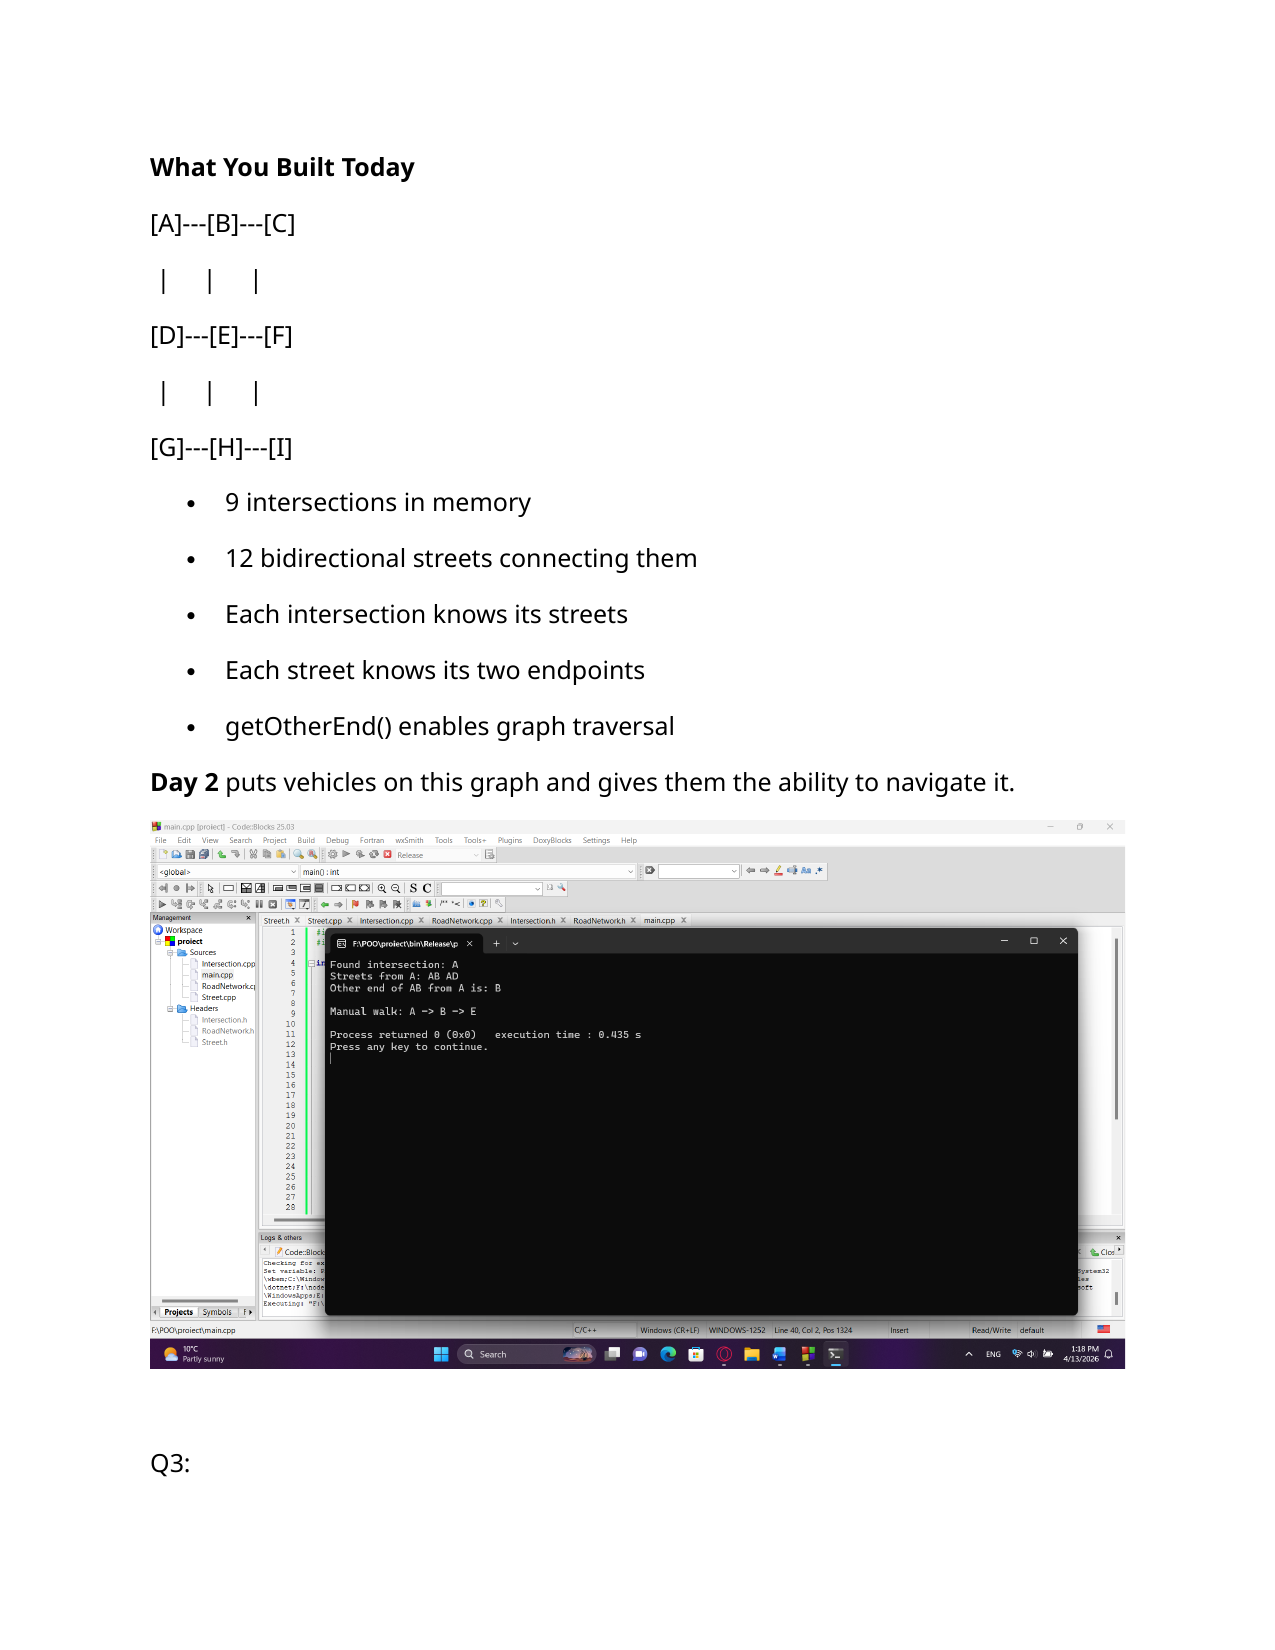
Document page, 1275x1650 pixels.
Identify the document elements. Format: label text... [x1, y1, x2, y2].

list getOtherEnd() enables graph traversal [187, 708, 1125, 742]
text [A]---[B]---[C] [150, 206, 1125, 240]
text Day 2 puts vehicles on this graph and gives them the ability to navigate it. [150, 764, 1125, 798]
list 12 bidirectional streets connecting them [187, 541, 1125, 575]
text | | | [150, 373, 1125, 407]
list 9 intersections in memory [187, 485, 1125, 519]
text Q3: [150, 1446, 1125, 1480]
list Each street knows its two endpoints [187, 652, 1125, 687]
list Each intersection knows its streets [187, 597, 1125, 631]
text | | | [150, 262, 1125, 296]
text [G]---[H]---[I] [150, 429, 1125, 463]
text What You Built Today [150, 150, 1125, 184]
text [D]---[E]---[F] [150, 317, 1125, 352]
